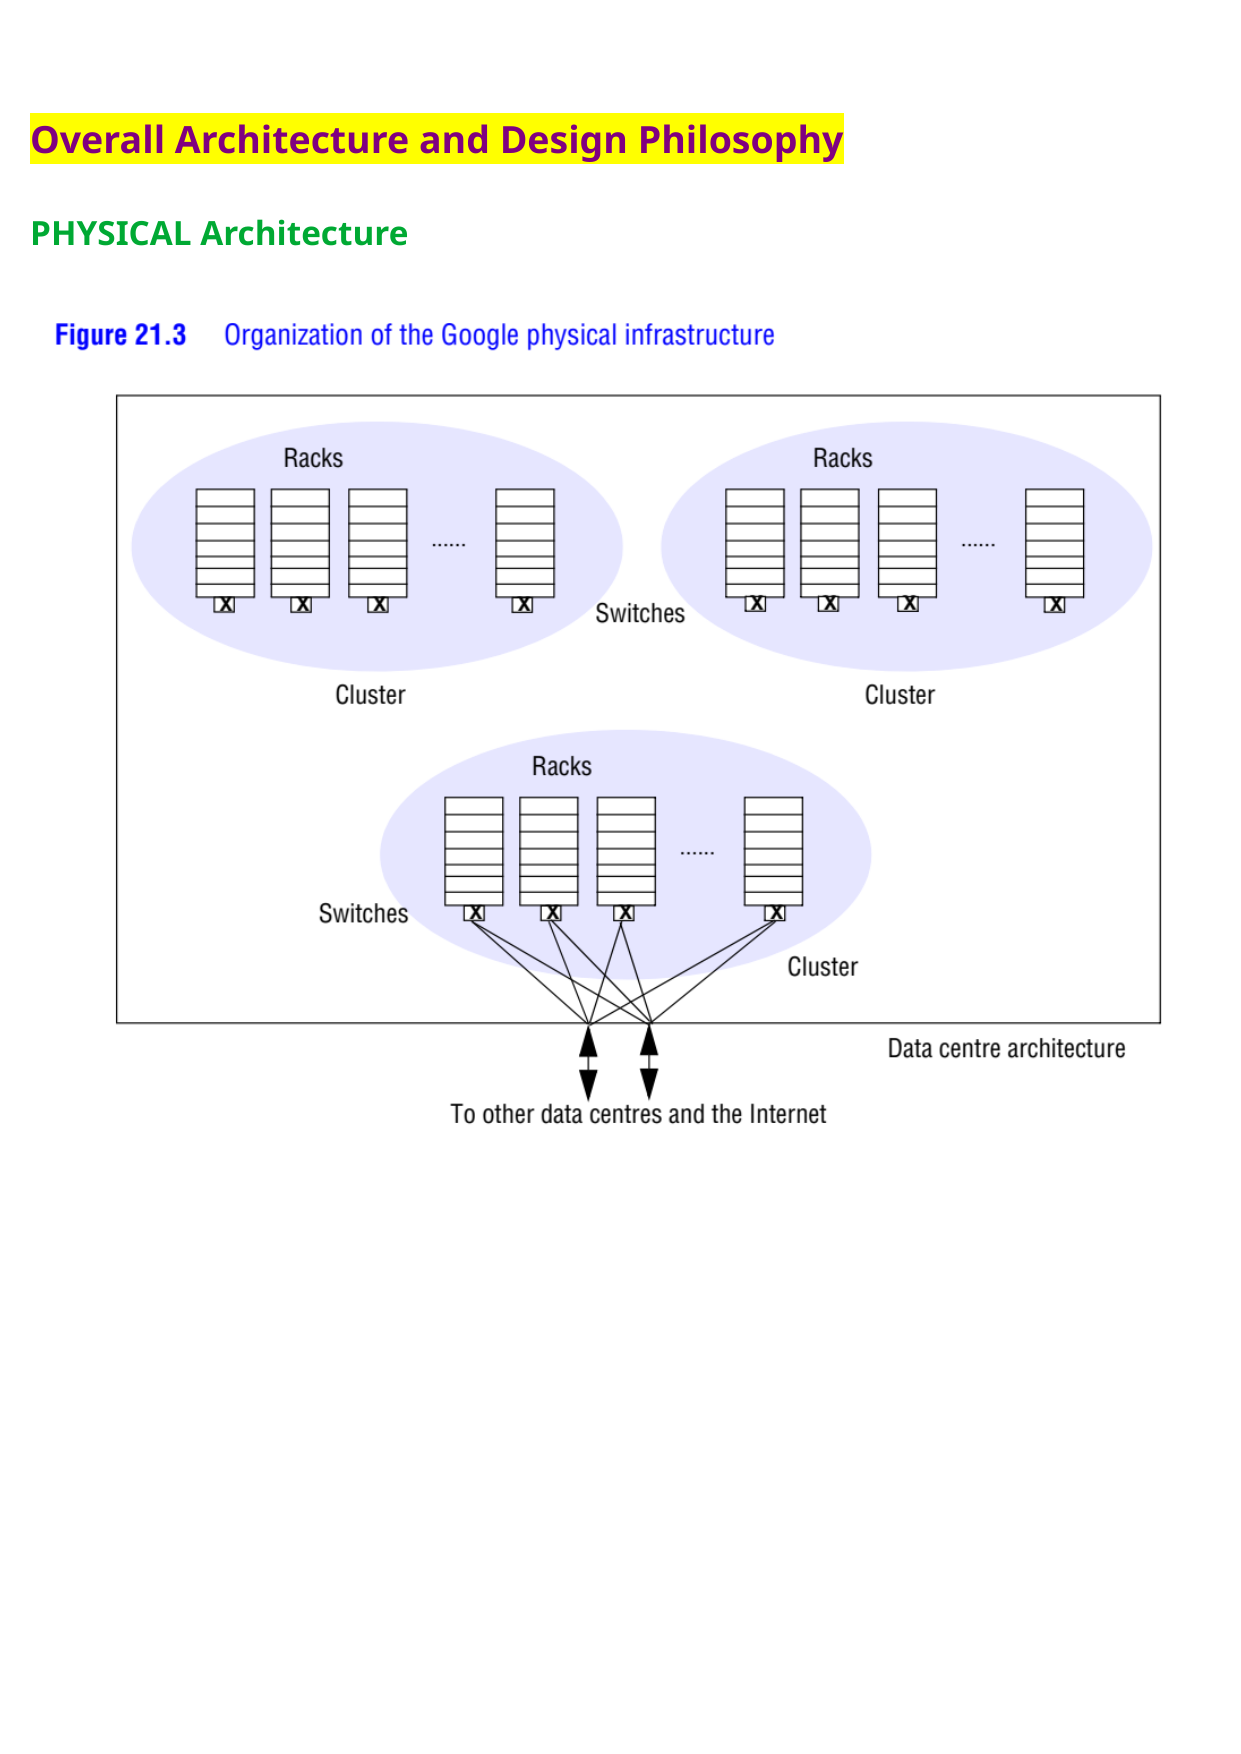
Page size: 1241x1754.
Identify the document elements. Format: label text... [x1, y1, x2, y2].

subtitle PHYSICAL Architecture [30, 210, 1211, 255]
picture [30, 305, 1211, 1140]
subtitle Overall Architecture and Design Philosophy [30, 113, 1211, 164]
